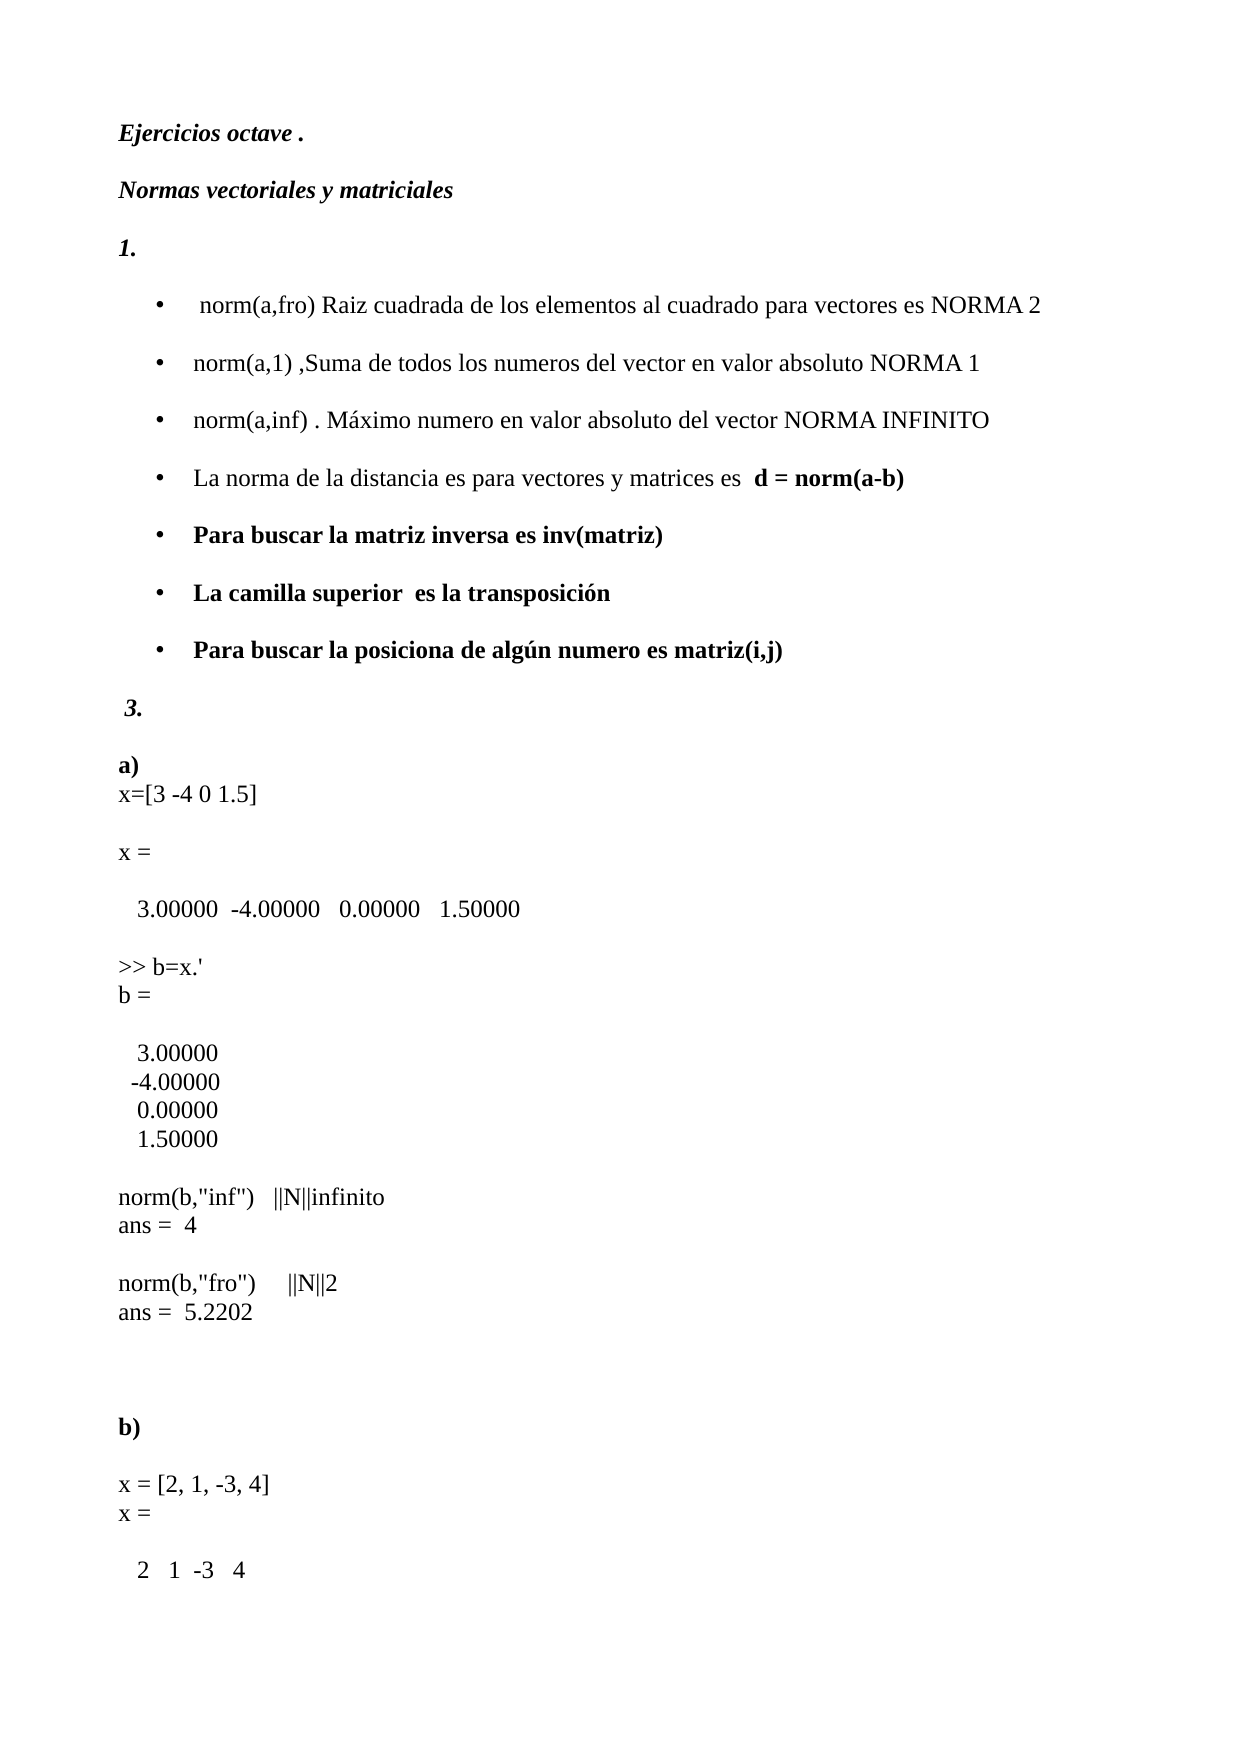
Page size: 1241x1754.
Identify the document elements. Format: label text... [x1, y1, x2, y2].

text norm(b,"inf") ||N||infinito [118, 1182, 1122, 1211]
text 1.50000 [118, 1124, 1122, 1153]
list Para buscar la matriz inversa es inv(matriz) [156, 521, 1122, 549]
text norm(b,"fro") ||N||2 [118, 1268, 1122, 1297]
text >> b=x.' [118, 952, 1122, 981]
text -4.00000 [118, 1067, 1122, 1096]
text 1. [118, 233, 1122, 262]
text Ejercicios octave . [118, 118, 1122, 147]
text ans = 4 [118, 1211, 1122, 1239]
text 2 1 -3 4 [118, 1556, 1122, 1584]
list La norma de la distancia es para vectores y matrices es d = norm(a-b) [156, 463, 1122, 492]
text Normas vectoriales y matriciales [118, 176, 1122, 204]
text b = [118, 981, 1122, 1009]
text 3.00000 -4.00000 0.00000 1.50000 [118, 894, 1122, 923]
text 0.00000 [118, 1096, 1122, 1124]
text x = [2, 1, -3, 4] [118, 1469, 1122, 1498]
text ans = 5.2202 [118, 1297, 1122, 1326]
text b) [118, 1412, 1122, 1441]
list Para buscar la posiciona de algún numero es matriz(i,j) [156, 636, 1122, 664]
text 3.00000 [118, 1038, 1122, 1067]
list norm(a,1) ,Suma de todos los numeros del vector en valor absoluto NORMA 1 [156, 348, 1122, 377]
text 3. [118, 693, 1122, 722]
text x = [118, 837, 1122, 866]
text a) [118, 751, 1122, 779]
text x=[3 -4 0 1.5] [118, 779, 1122, 808]
list La camilla superior es la transposición [156, 578, 1122, 607]
text x = [118, 1498, 1122, 1527]
list norm(a,fro) Raiz cuadrada de los elementos al cuadrado para vectores es NORMA 2 [156, 291, 1122, 319]
list norm(a,inf) . Máximo numero en valor absoluto del vector NORMA INFINITO [156, 406, 1122, 434]
